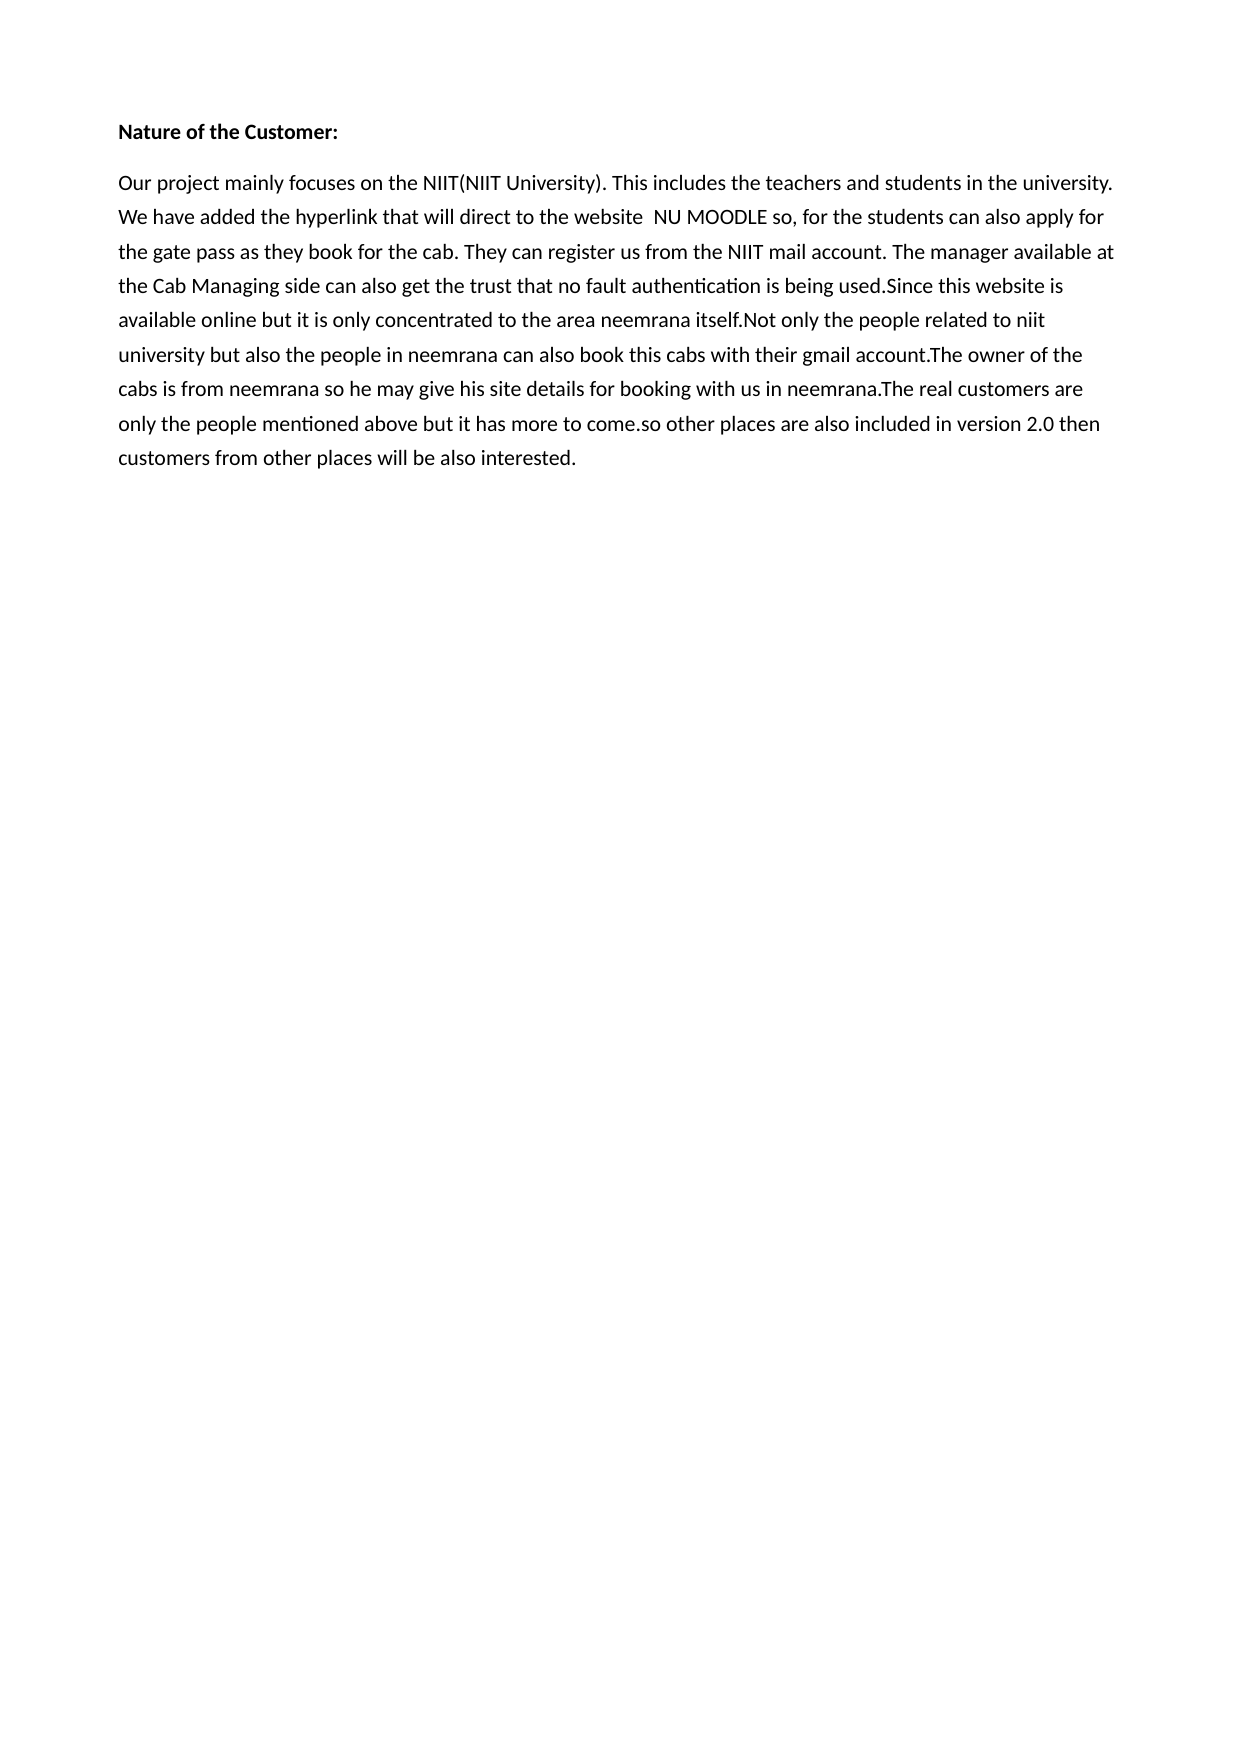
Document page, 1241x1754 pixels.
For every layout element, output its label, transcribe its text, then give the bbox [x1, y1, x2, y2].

text Our project mainly focuses on the NIIT(NIIT University). This includes the teachers and students in the university. We have added the hyperlink that will direct to the website NU MOODLE so, for the students can also apply for the gate pass as they book for the cab. They can register us from the NIIT mail account. The manager available at the Cab Managing side can also get the trust that no fault authentication is being used.Since this website is available online but it is only concentrated to the area neemrana itself.Not only the people related to niit university but also the people in neemrana can also book this cabs with their gmail account.The owner of the cabs is from neemrana so he may give his site details for booking with us in neemrana.The real customers are only the people mentioned above but it has more to come.so other places are also included in version 2.0 then customers from other places will be also interested. [118, 169, 1122, 471]
text Nature of the Customer: [118, 118, 1122, 145]
